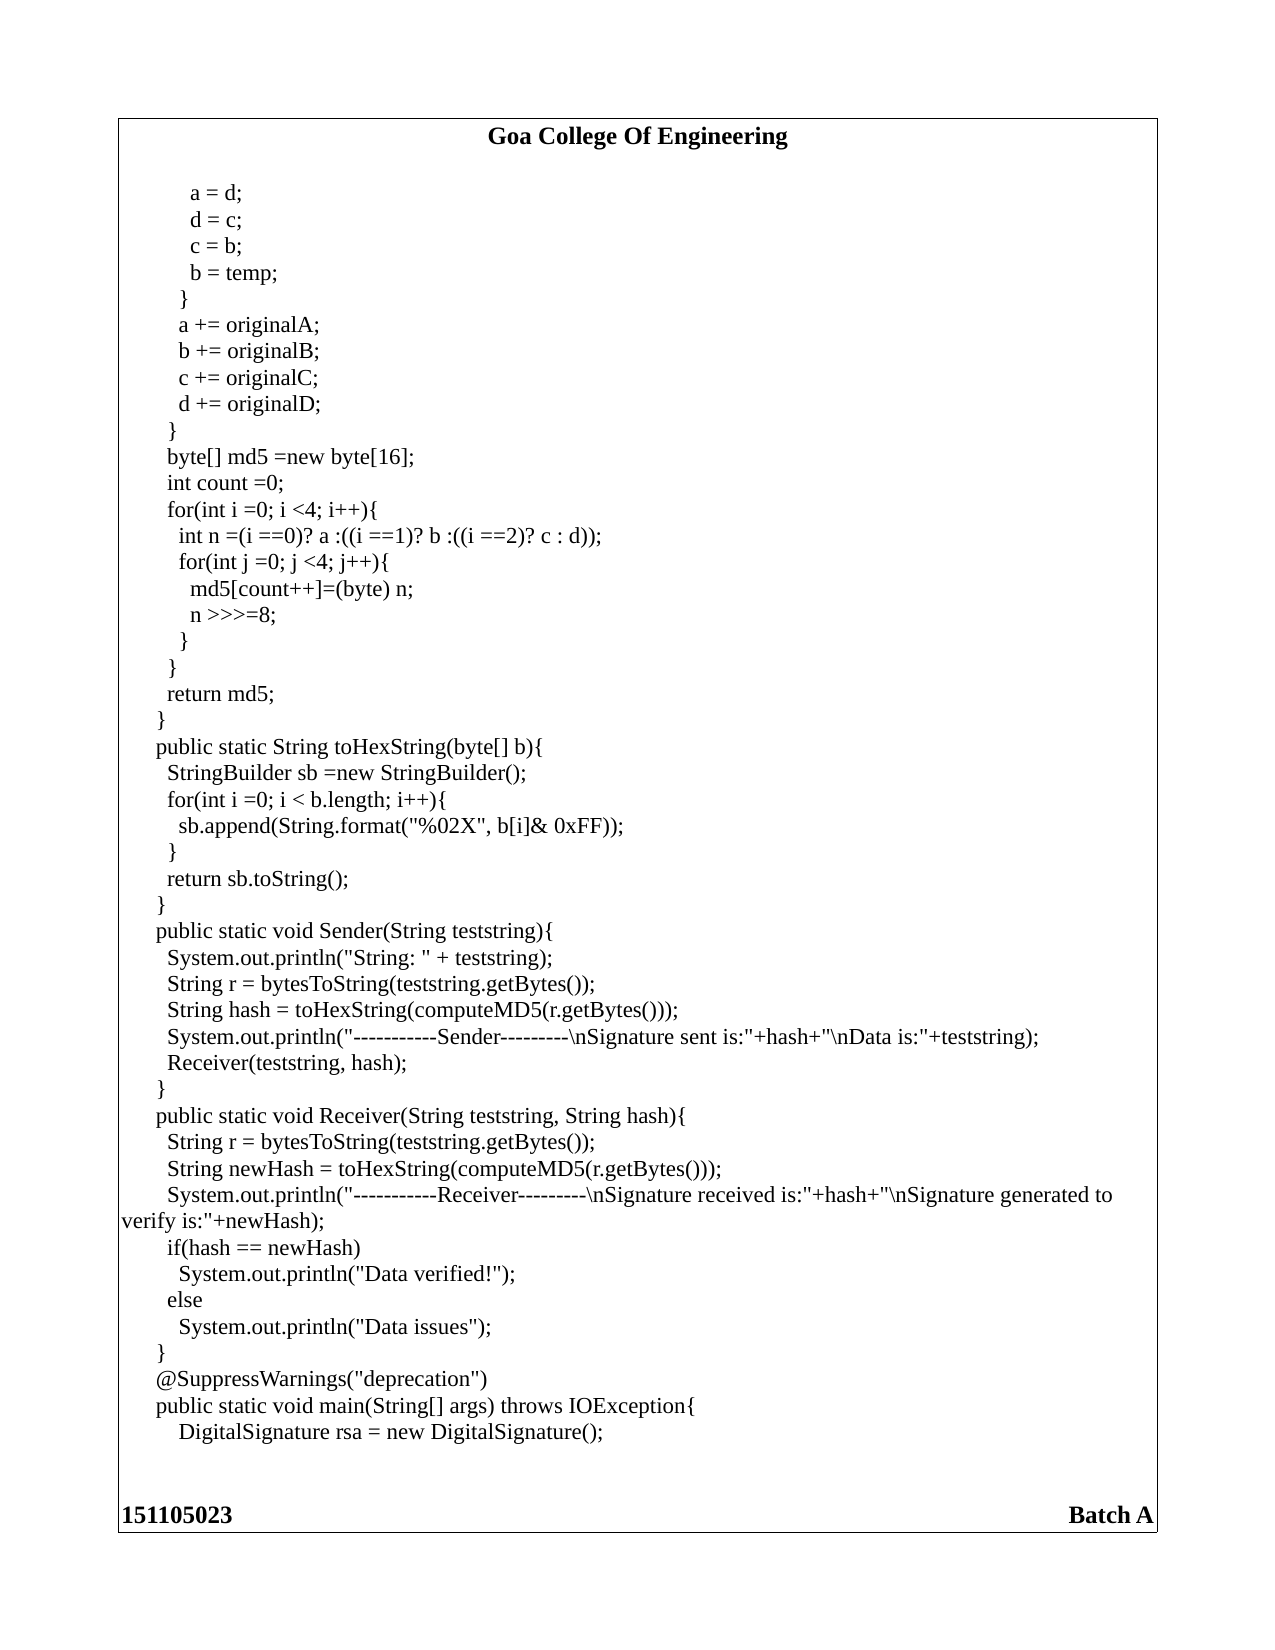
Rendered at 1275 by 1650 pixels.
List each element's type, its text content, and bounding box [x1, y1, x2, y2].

text sb.append(String.format("%02X", b[i]& 0xFF)); [121, 812, 1154, 838]
text else [121, 1286, 1154, 1313]
text } [121, 1339, 1154, 1365]
text } [121, 707, 1154, 733]
text } [121, 285, 1154, 311]
text return md5; [121, 680, 1154, 707]
text } [121, 627, 1154, 654]
text Receiver(teststring, hash); [121, 1049, 1154, 1076]
text System.out.println("Data issues"); [121, 1313, 1154, 1339]
text @SuppressWarnings("deprecation") [121, 1365, 1154, 1392]
text public static String toHexString(byte[] b){ [121, 733, 1154, 759]
text } [121, 838, 1154, 865]
text d += originalD; [121, 390, 1154, 417]
text public static void main(String[] args) throws IOException{ [121, 1392, 1154, 1418]
text n >>>=8; [121, 601, 1154, 627]
text a = d; [121, 179, 1154, 206]
text b += originalB; [121, 338, 1154, 364]
text String newHash = toHexString(computeMD5(r.getBytes())); [121, 1154, 1154, 1181]
text c += originalC; [121, 364, 1154, 390]
text System.out.println("Data verified!"); [121, 1260, 1154, 1286]
text int count =0; [121, 469, 1154, 496]
text if(hash == newHash) [121, 1234, 1154, 1260]
text } [121, 891, 1154, 917]
text a += originalA; [121, 311, 1154, 338]
text for(int i =0; i < b.length; i++){ [121, 786, 1154, 812]
text String r = bytesToString(teststring.getBytes()); [121, 970, 1154, 996]
text for(int i =0; i <4; i++){ [121, 496, 1154, 522]
text b = temp; [121, 258, 1154, 285]
text byte[] md5 =new byte[16]; [121, 443, 1154, 469]
text return sb.toString(); [121, 865, 1154, 891]
text public static void Receiver(String teststring, String hash){ [121, 1102, 1154, 1128]
text String hash = toHexString(computeMD5(r.getBytes())); [121, 996, 1154, 1023]
text System.out.println("-----------Receiver---------\nSignature received is:"+hash+"\nSignature generated to verify is:"+newHash); [121, 1181, 1154, 1234]
text System.out.println("-----------Sender---------\nSignature sent is:"+hash+"\nData is:"+teststring); [121, 1023, 1154, 1049]
text } [121, 417, 1154, 443]
text } [121, 654, 1154, 680]
text c = b; [121, 232, 1154, 258]
text d = c; [121, 206, 1154, 232]
text md5[count++]=(byte) n; [121, 575, 1154, 601]
text int n =(i ==0)? a :((i ==1)? b :((i ==2)? c : d)); [121, 522, 1154, 548]
text DigitalSignature rsa = new DigitalSignature(); [121, 1418, 1154, 1444]
text String r = bytesToString(teststring.getBytes()); [121, 1128, 1154, 1154]
text System.out.println("String: " + teststring); [121, 944, 1154, 970]
text public static void Sender(String teststring){ [121, 917, 1154, 944]
text } [121, 1076, 1154, 1102]
text for(int j =0; j <4; j++){ [121, 548, 1154, 575]
text StringBuilder sb =new StringBuilder(); [121, 759, 1154, 786]
